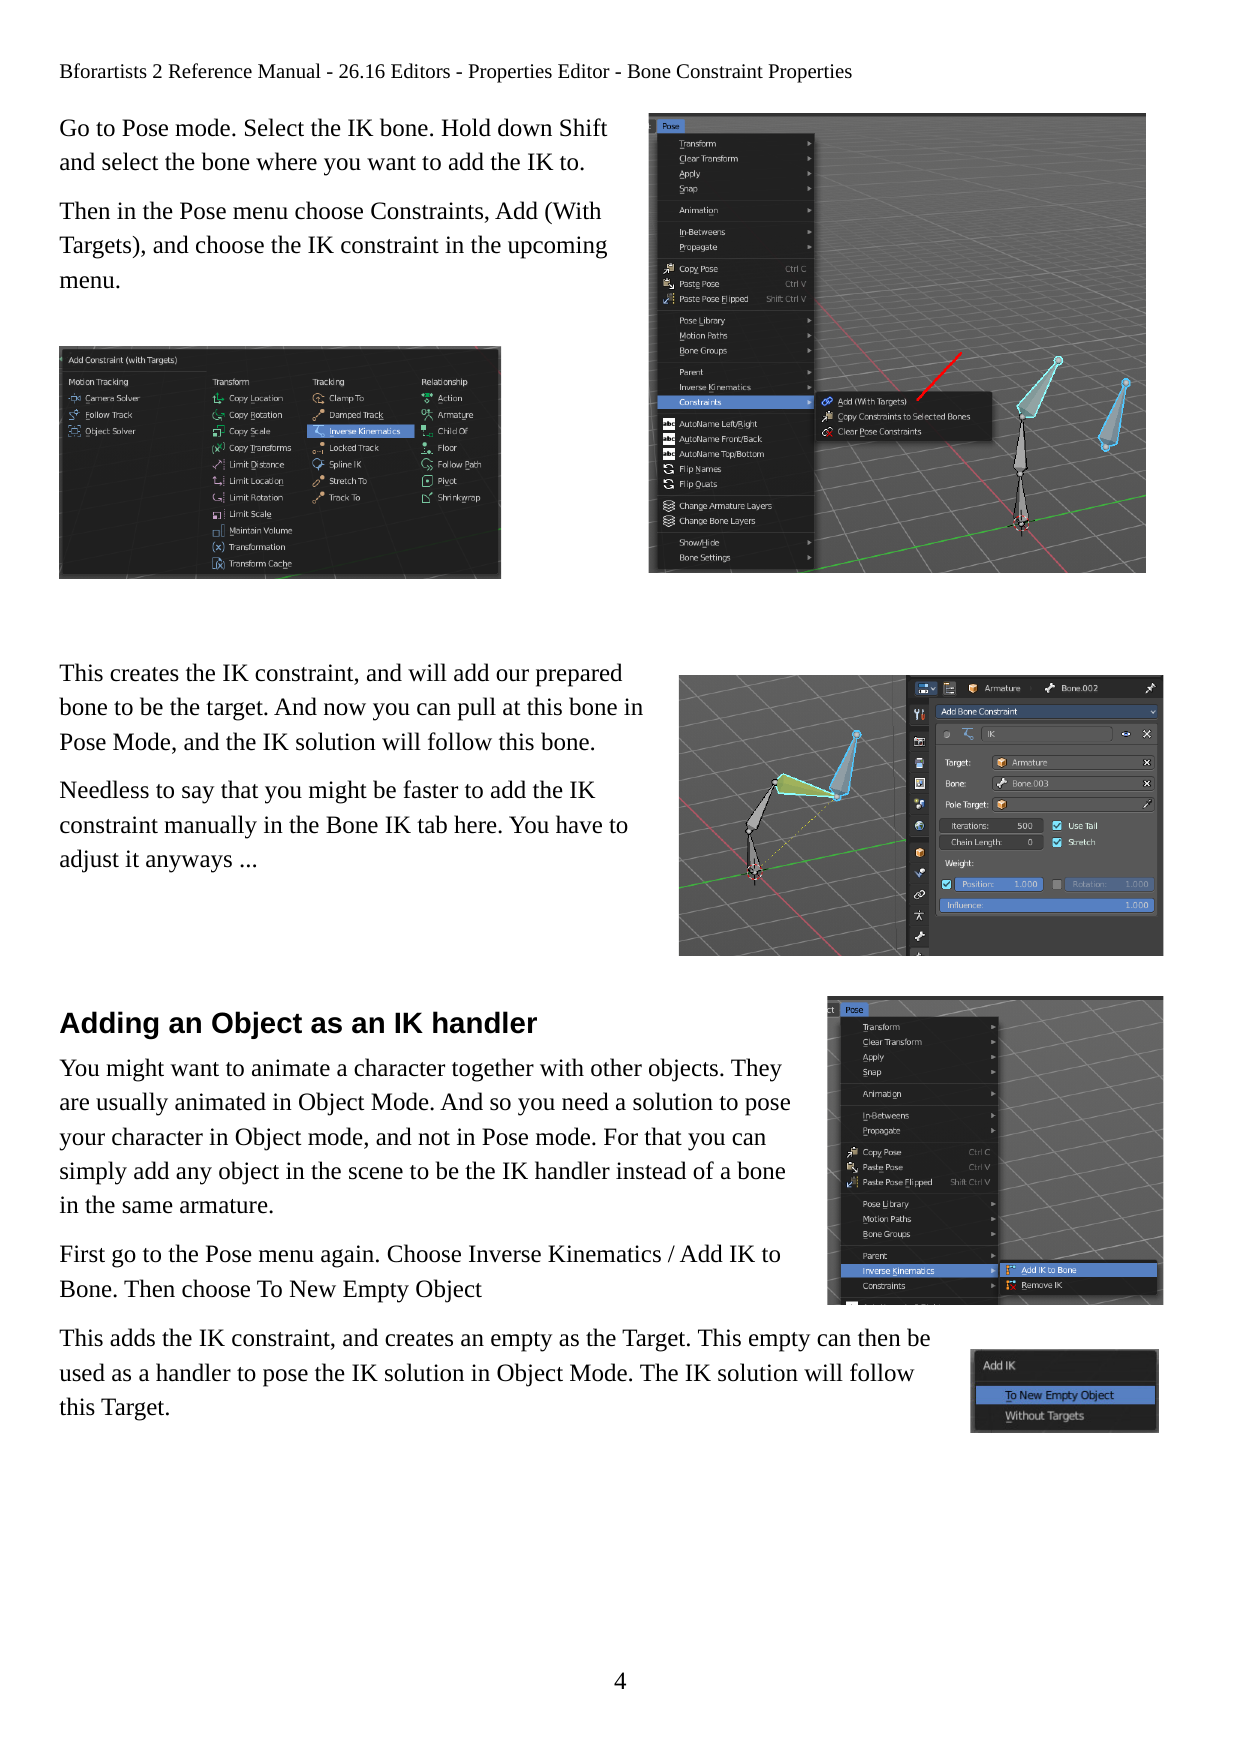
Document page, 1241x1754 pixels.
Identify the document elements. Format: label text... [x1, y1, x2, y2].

text Needless to say that you might be faster to add the IK constraint manually in the Bone IK tab here. You have to adjust it anyways ... [59, 776, 678, 873]
text This adds the IK constraint, and creates an empty as the Target. This empty can then be used as a handler to pose the IK solution in Object Mode. The IK solution will follow this Target. [59, 1323, 1181, 1421]
text First go to the Pose menu again. Choose Inverse Kinematics / Add IK to Bone. Then choose To New Empty Object [59, 1239, 827, 1303]
text [1146, 196, 1181, 294]
subtitle Adding an Object as an IK handler [59, 1006, 827, 1040]
picture [970, 1349, 1159, 1433]
text Go to Pose mode. Select the IK bone. Hold down Shift and select the bone where you want to add the IK to. [59, 113, 648, 176]
text You might want to animate a character together with other objects. They are usually animated in Object Mode. And so you need a solution to pose your character in Object mode, and not in Pose mode. For that you can simply add any object in the scene to be the IK handler instead of a bone in the same armature. [59, 1053, 827, 1219]
text Then in the Pose menu choose Constraints, Add (With Targets), and choose the IK constraint in the upcoming menu. [59, 196, 648, 294]
picture [59, 346, 502, 579]
picture [678, 675, 1164, 956]
picture [827, 996, 1164, 1305]
text This creates the IK constraint, and will add our prepared bone to be the target. And now you can pull at this bone in Pose Mode, and the IK solution will follow this bone. [59, 658, 1181, 755]
text [1146, 113, 1181, 176]
picture [648, 113, 1146, 573]
